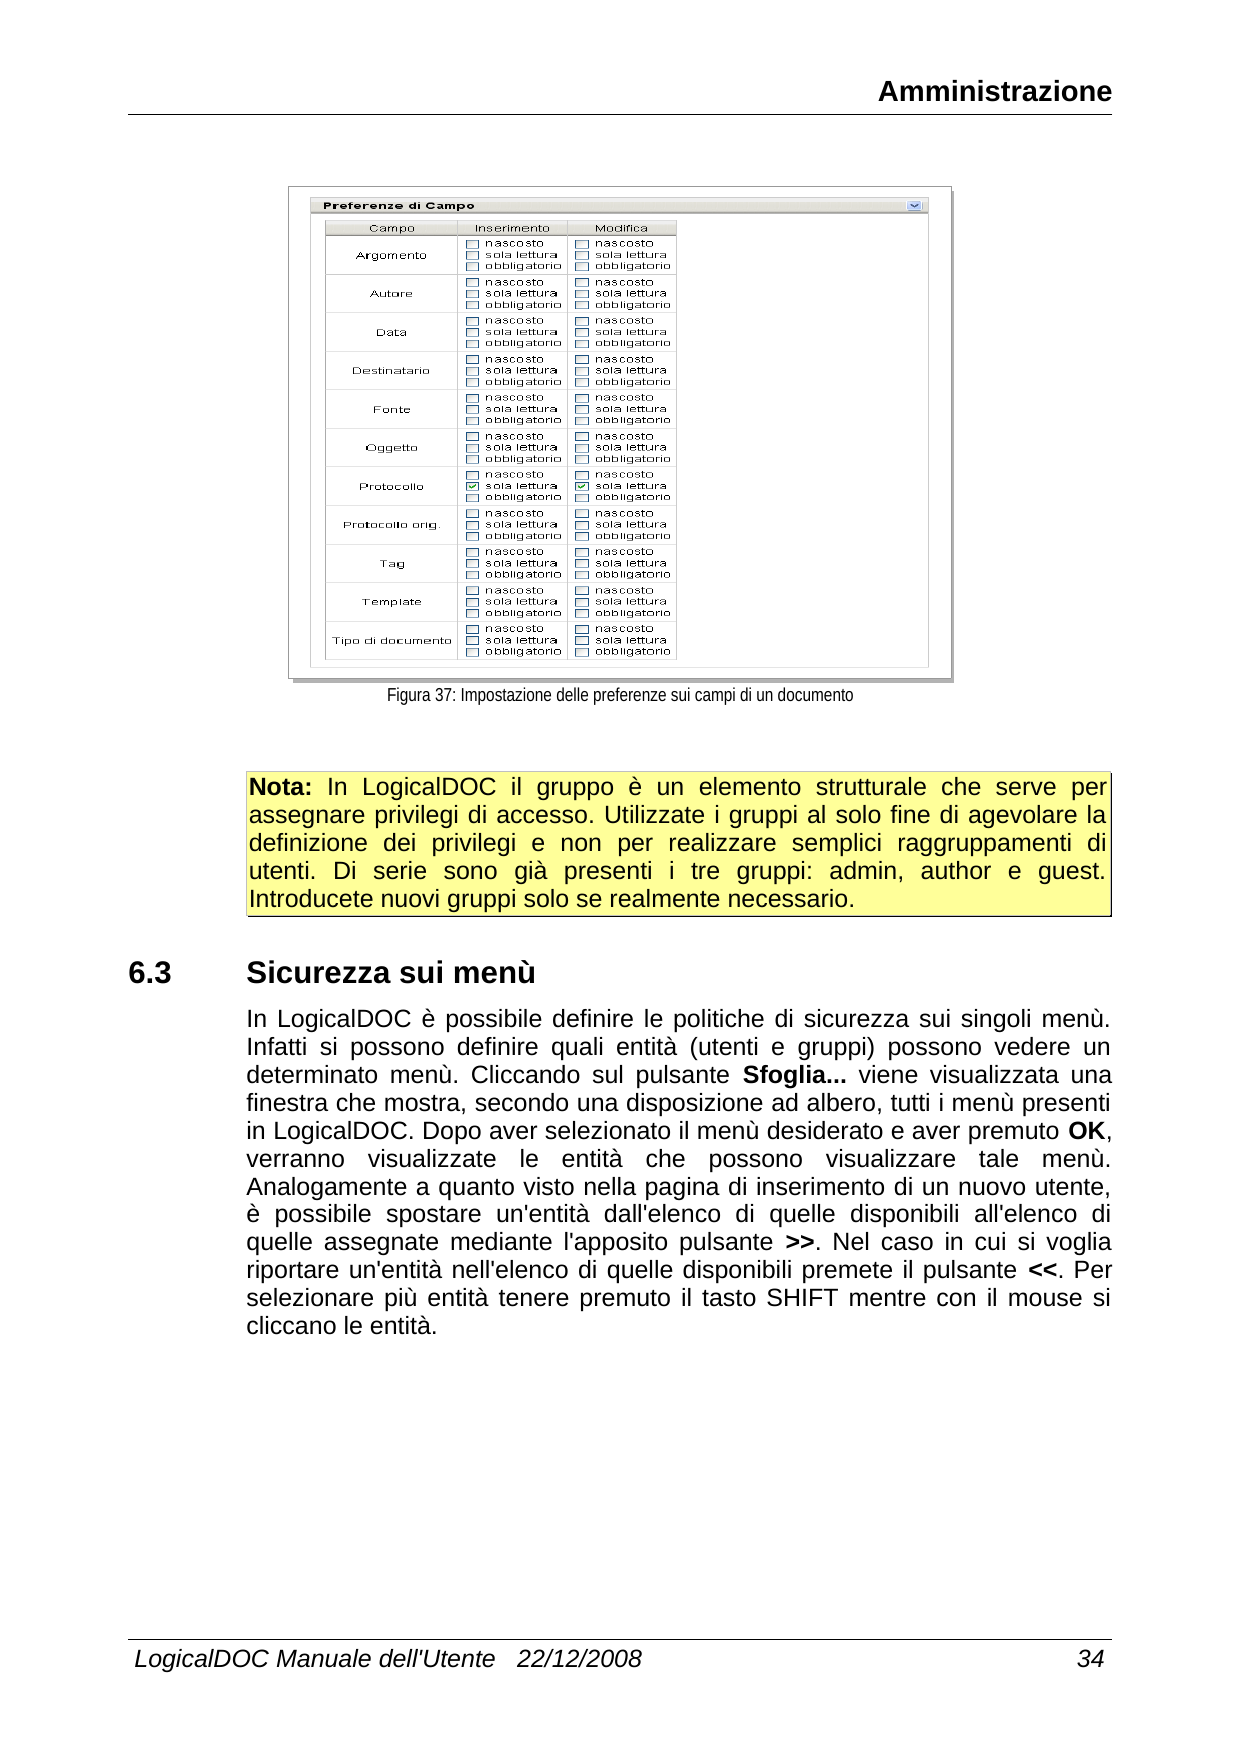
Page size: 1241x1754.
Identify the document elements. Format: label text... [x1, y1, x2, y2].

subtitle Sicurezza sui menù [128, 955, 1112, 990]
text Figura 37: Impostazione delle preferenze sui campi di un documento [288, 679, 952, 706]
text In LogicalDOC è possibile definire le politiche di sicurezza sui singoli menù. Infatti si possono definire quali entità (utenti e gruppi) possono vedere un determinato menù. Cliccando sul pulsante Sfoglia... viene visualizzata una finestra che mostra, secondo una disposizione ad albero, tutti i menù presenti in LogicalDOC. Dopo aver selezionato il menù desiderato e aver premuto OK, verranno visualizzate le entità che possono visualizzare tale menù. Analogamente a quanto visto nella pagina di inserimento di un nuovo utente, è possibile spostare un'entità dall'elenco di quelle disponibili all'elenco di quelle assegnate mediante l'apposito pulsante >>. Nel caso in cui si voglia riportare un'entità nell'elenco di quelle disponibili premete il pulsante <<. Per selezionare più entità tenere premuto il tasto SHIFT mentre con il mouse si cliccano le entità. [246, 1005, 1112, 1340]
picture [305, 195, 934, 669]
text Nota: In LogicalDOC il gruppo è un elemento strutturale che serve per assegnare privilegi di accesso. Utilizzate i gruppi al solo fine di agevolare la definizione dei privilegi e non per realizzare semplici raggruppamenti di utenti. Di serie sono già presenti i tre gruppi: admin, author e guest. Introducete nuovi gruppi solo se realmente necessario. [247, 772, 1110, 915]
